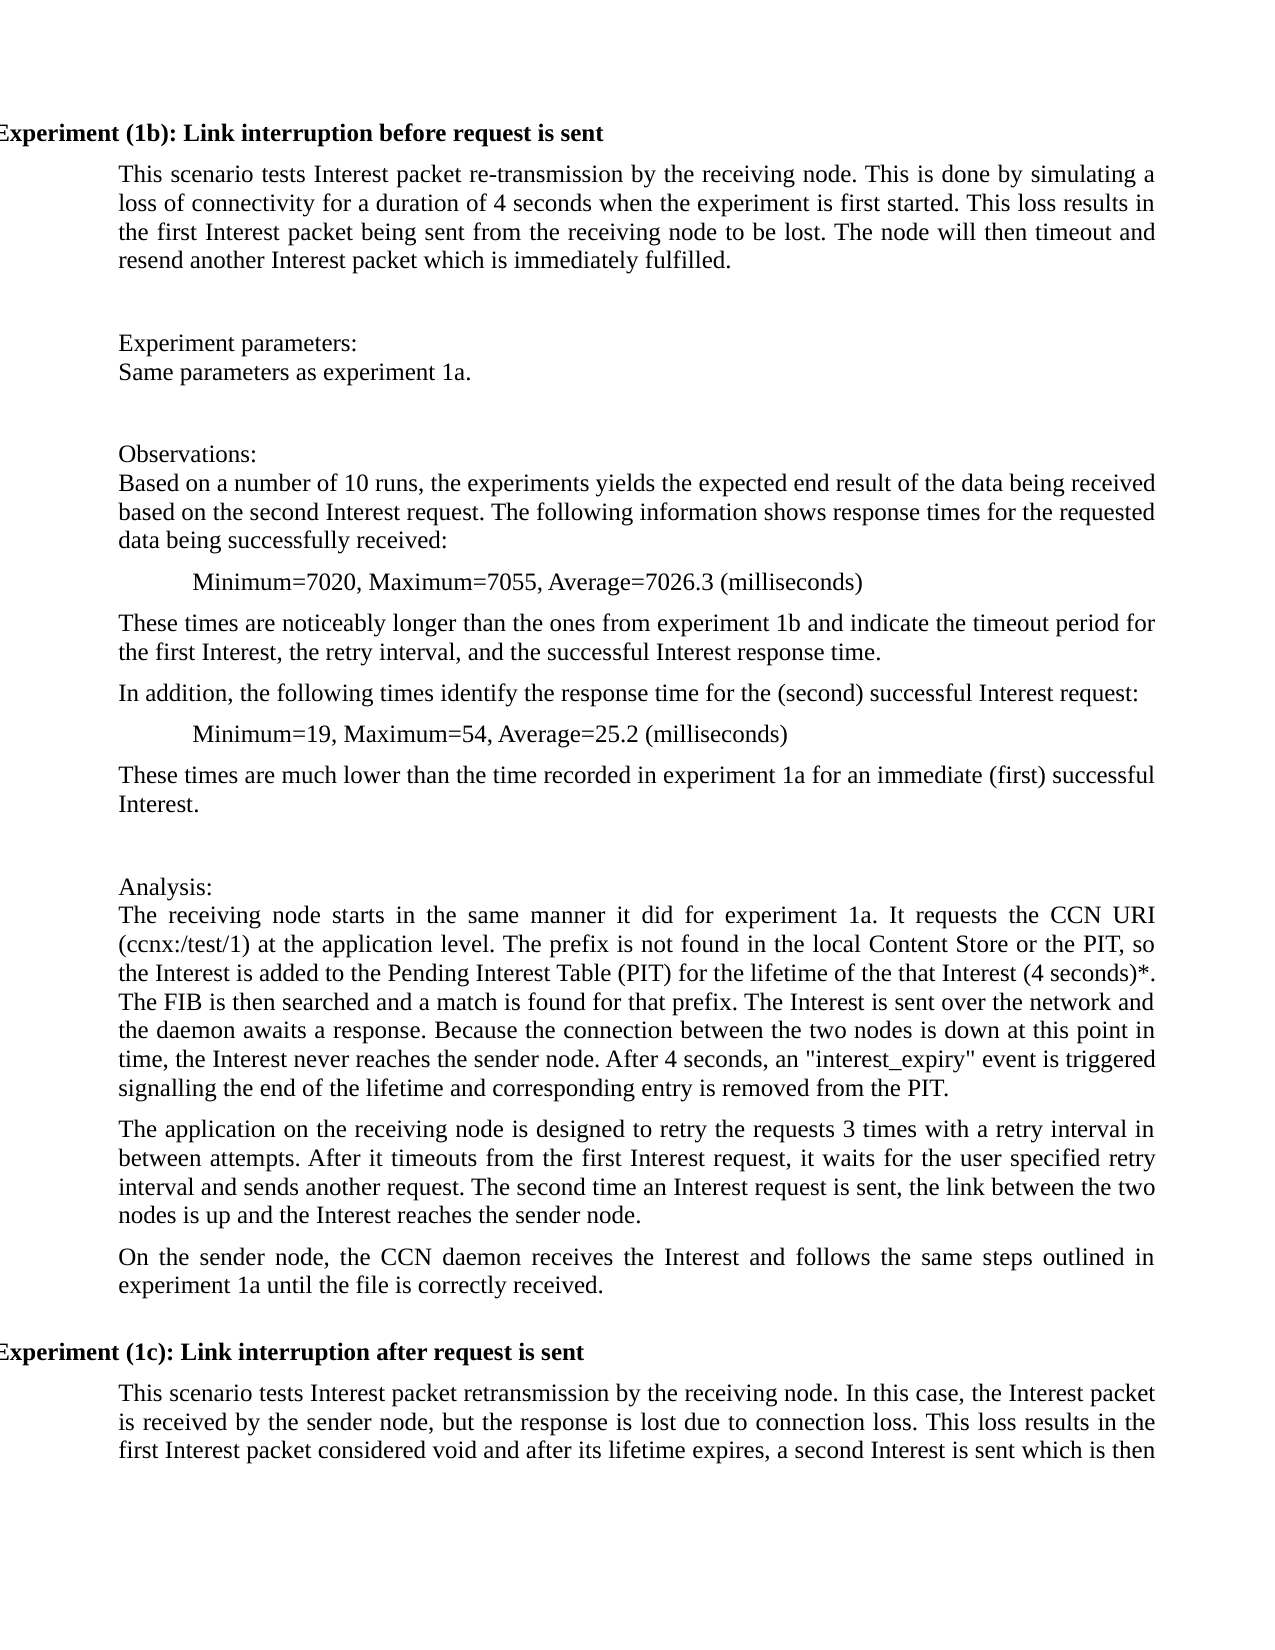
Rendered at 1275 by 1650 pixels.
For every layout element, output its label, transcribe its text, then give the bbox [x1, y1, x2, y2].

text This scenario tests Interest packet re-transmission by the receiving node. This is done by simulating a loss of connectivity for a duration of 4 seconds when the experiment is first started. This loss results in the first Interest packet being sent from the receiving node to be lost. The node will then timeout and resend another Interest packet which is immediately fulfilled. [118, 159, 1157, 274]
text This scenario tests Interest packet retransmission by the receiving node. In this case, the Interest packet is received by the sender node, but the response is lost due to connection loss. This loss results in the first Interest packet considered void and after its lifetime expires, a second Interest is sent which is then [118, 1378, 1157, 1464]
subtitle 5.1.2. Experiment (1b): Link interruption before request is sent [0, 118, 1157, 147]
text In addition, the following times identify the response time for the (second) successful Interest request: [118, 678, 1157, 707]
text The application on the receiving node is designed to retry the requests 3 times with a retry interval in between attempts. After it timeouts from the first Interest request, it waits for the user specified retry interval and sends another request. The second time an Interest request is sent, the link between the two nodes is up and the Interest reaches the sender node. [118, 1114, 1157, 1229]
text Same parameters as experiment 1a. [118, 357, 1157, 386]
text Based on a number of 10 runs, the experiments yields the expected end result of the data being received based on the second Interest request. The following information shows response times for the requested data being successfully received: [118, 468, 1157, 554]
text The receiving node starts in the same manner it did for experiment 1a. It requests the CCN URI (ccnx:/test/1) at the application level. The prefix is not found in the local Content Store or the PIT, so the Interest is added to the Pending Interest Table (PIT) for the lifetime of the that Interest (4 seconds)*. The FIB is then searched and a match is found for that prefix. The Interest is sent over the network and the daemon awaits a response. Because the connection between the two nodes is down at this point in time, the Interest never reaches the sender node. After 4 seconds, an "interest_expiry" event is triggered signalling the end of the lifetime and corresponding entry is removed from the PIT. [118, 901, 1157, 1102]
text Minimum=7020, Maximum=7055, Average=7026.3 (milliseconds) [118, 567, 1157, 596]
subtitle 5.1.3. Experiment (1c): Link interruption after request is sent [0, 1337, 1157, 1366]
text Minimum=19, Maximum=54, Average=25.2 (milliseconds) [118, 719, 1157, 748]
text These times are noticeably longer than the ones from experiment 1b and indicate the timeout period for the first Interest, the retry interval, and the successful Interest response time. [118, 608, 1157, 666]
text Analysis: [118, 872, 1157, 901]
text Experiment parameters: [118, 328, 1157, 357]
text Observations: [118, 439, 1157, 468]
text On the sender node, the CCN daemon receives the Interest and follows the same steps outlined in experiment 1a until the file is correctly received. [118, 1242, 1157, 1299]
text These times are much lower than the time recorded in experiment 1a for an immediate (first) successful Interest. [118, 761, 1157, 818]
